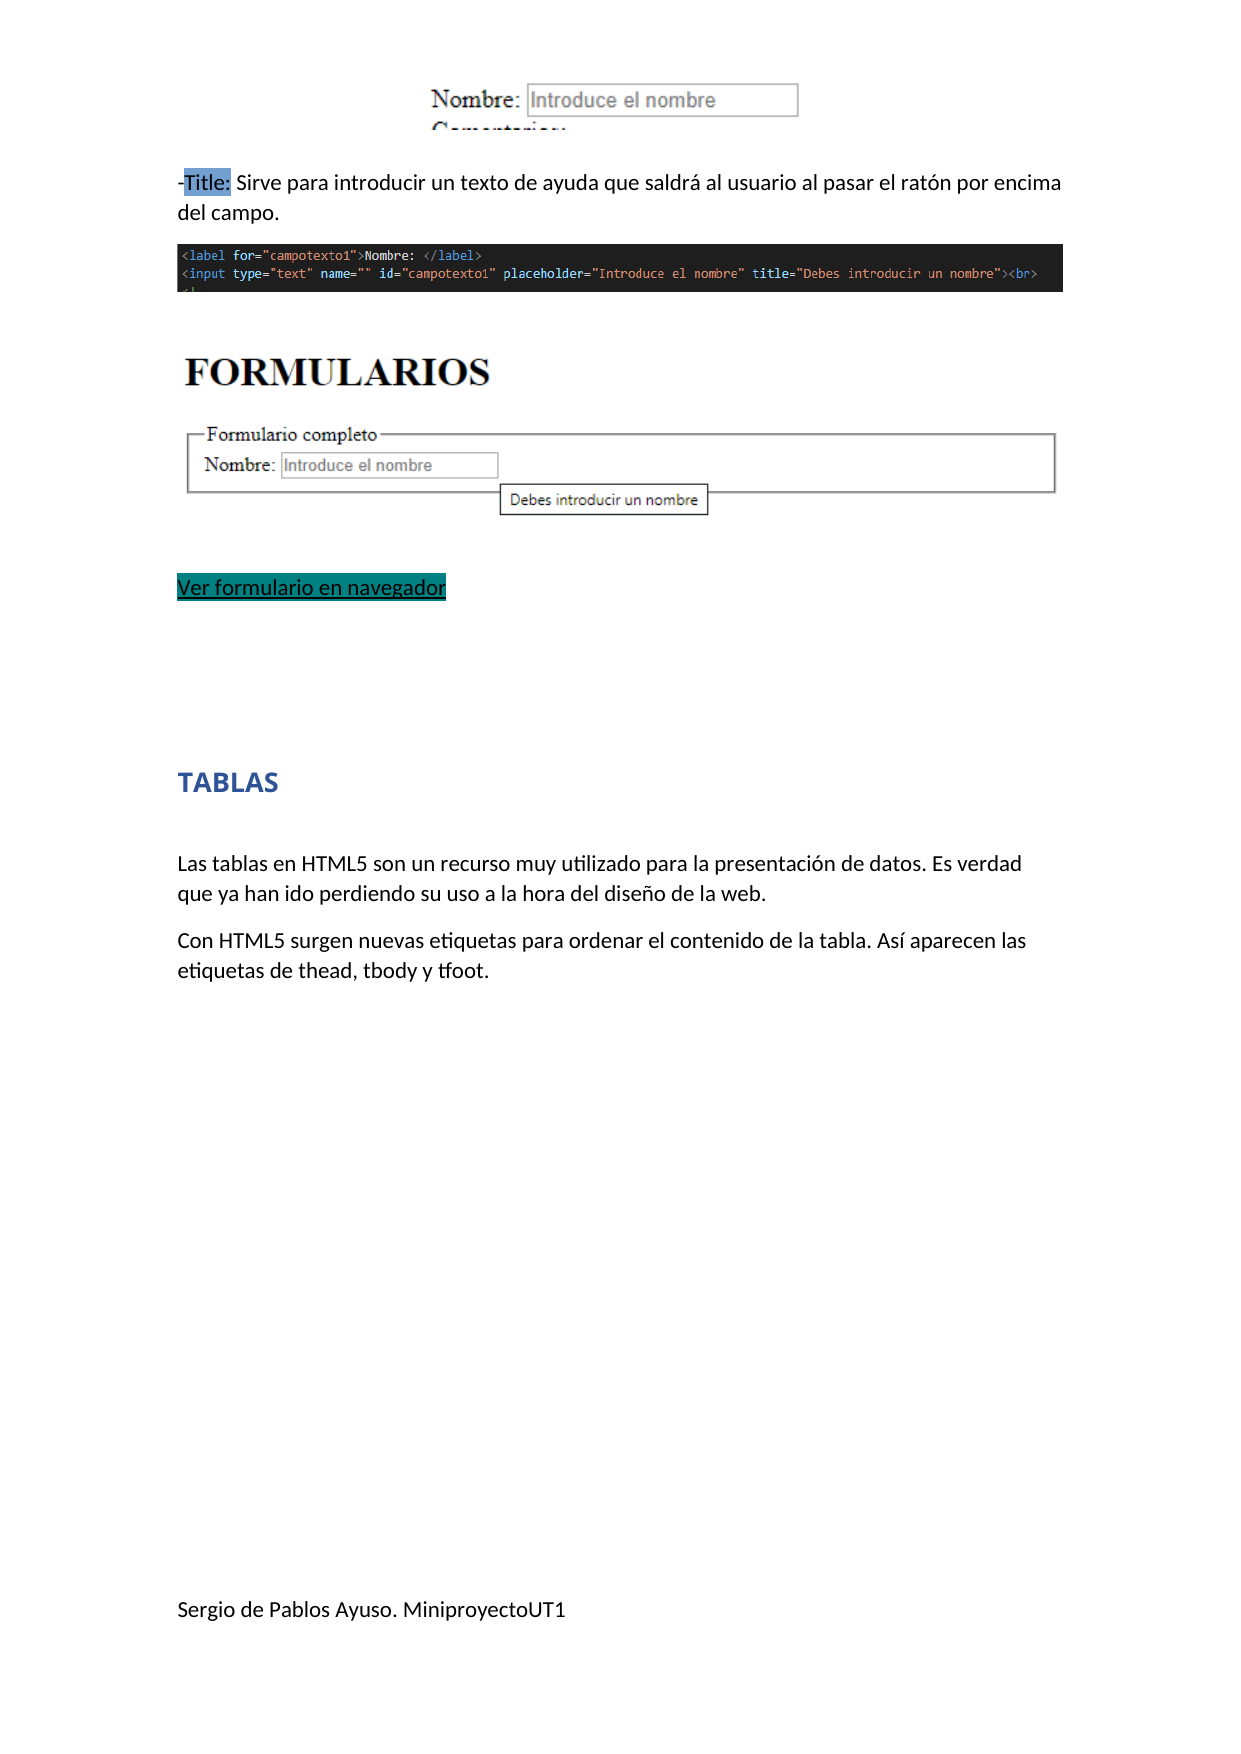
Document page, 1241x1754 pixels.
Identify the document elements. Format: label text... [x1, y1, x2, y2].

subtitle TABLAS [177, 763, 1063, 800]
text Ver formulario en navegador [177, 572, 1063, 601]
text Con HTML5 surgen nuevas etiquetas para ordenar el contenido de la tabla. Así aparecen las etiquetas de thead, tbody y tfoot. [177, 926, 1063, 984]
text -Title: Sirve para introducir un texto de ayuda que saldrá al usuario al pasar el ratón por encima del campo. [177, 168, 1063, 226]
text Las tablas en HTML5 son un recurso muy utilizado para la presentación de datos. Es verdad que ya han ido perdiendo su uso a la hora del diseño de la web. [177, 849, 1063, 907]
